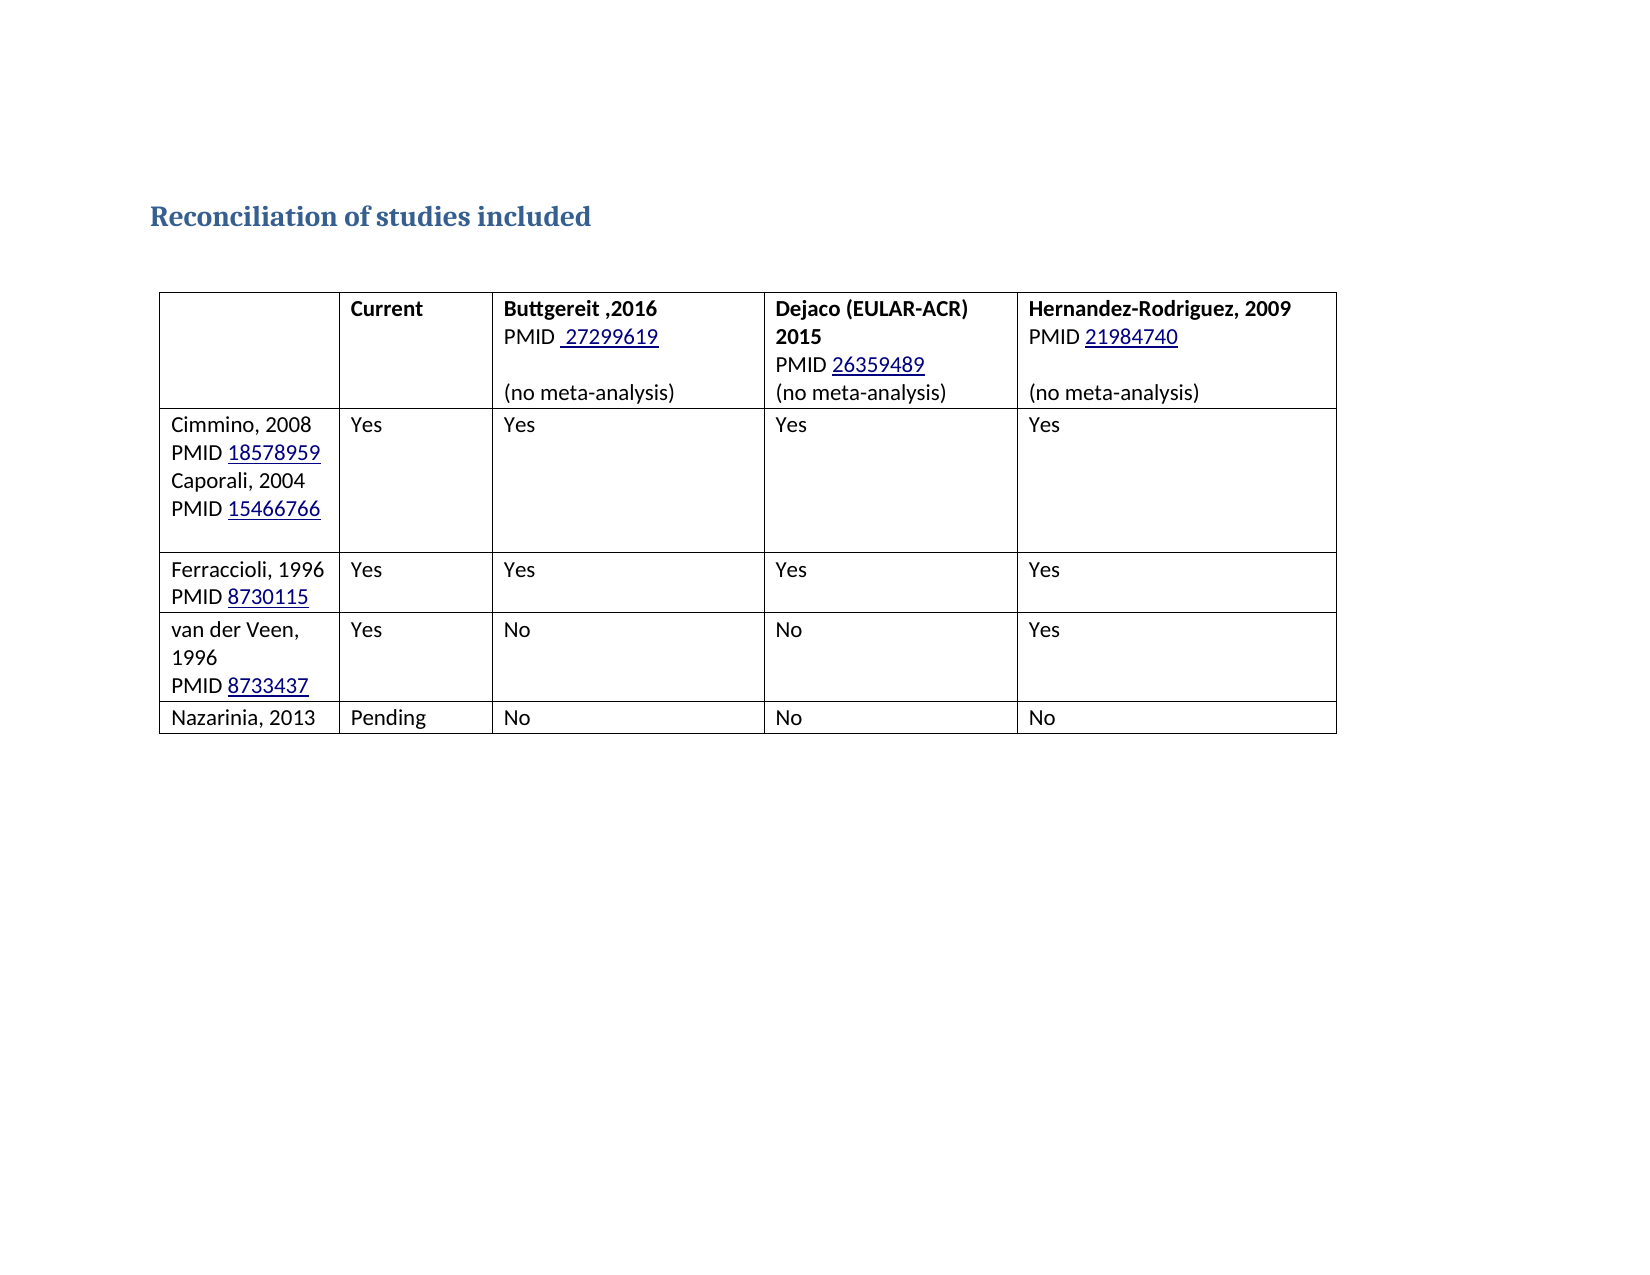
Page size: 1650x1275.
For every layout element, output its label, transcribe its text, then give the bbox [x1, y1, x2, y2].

table_cell Yes [1018, 613, 1336, 701]
table_cell No [1018, 702, 1336, 733]
table_cell van der Veen, 1996 PMID 8733437 [160, 613, 339, 701]
table_header Hernandez-Rodriguez, 2009 PMID 21984740 (no meta-analysis) [1018, 293, 1336, 408]
table_cell Cimmino, 2008 PMID 18578959 Caporali, 2004 PMID 15466766 [160, 409, 339, 552]
table_cell No [765, 702, 1017, 733]
table_cell Yes [1018, 553, 1336, 612]
table_header Current [340, 293, 492, 408]
table_cell No [493, 613, 764, 701]
table_header Buttgereit ,2016 PMID 27299619 (no meta-analysis) [493, 293, 764, 408]
subtitle Reconciliation of studies included [150, 200, 1500, 233]
table_cell No [493, 702, 764, 733]
table_cell Yes [765, 553, 1017, 612]
table_cell Yes [340, 613, 492, 701]
table_cell Yes [765, 409, 1017, 552]
table_header [160, 293, 339, 408]
table_cell Yes [340, 409, 492, 552]
table_cell Yes [1018, 409, 1336, 552]
table_cell No [765, 613, 1017, 701]
table_header Dejaco (EULAR-ACR) 2015 PMID 26359489 (no meta-analysis) [765, 293, 1017, 408]
table_cell Yes [493, 553, 764, 612]
table_cell Nazarinia, 2013 [160, 702, 339, 733]
table_cell Pending [340, 702, 492, 733]
table_cell Yes [493, 409, 764, 552]
table_cell Ferraccioli, 1996 PMID 8730115 [160, 553, 339, 612]
table_cell Yes [340, 553, 492, 612]
